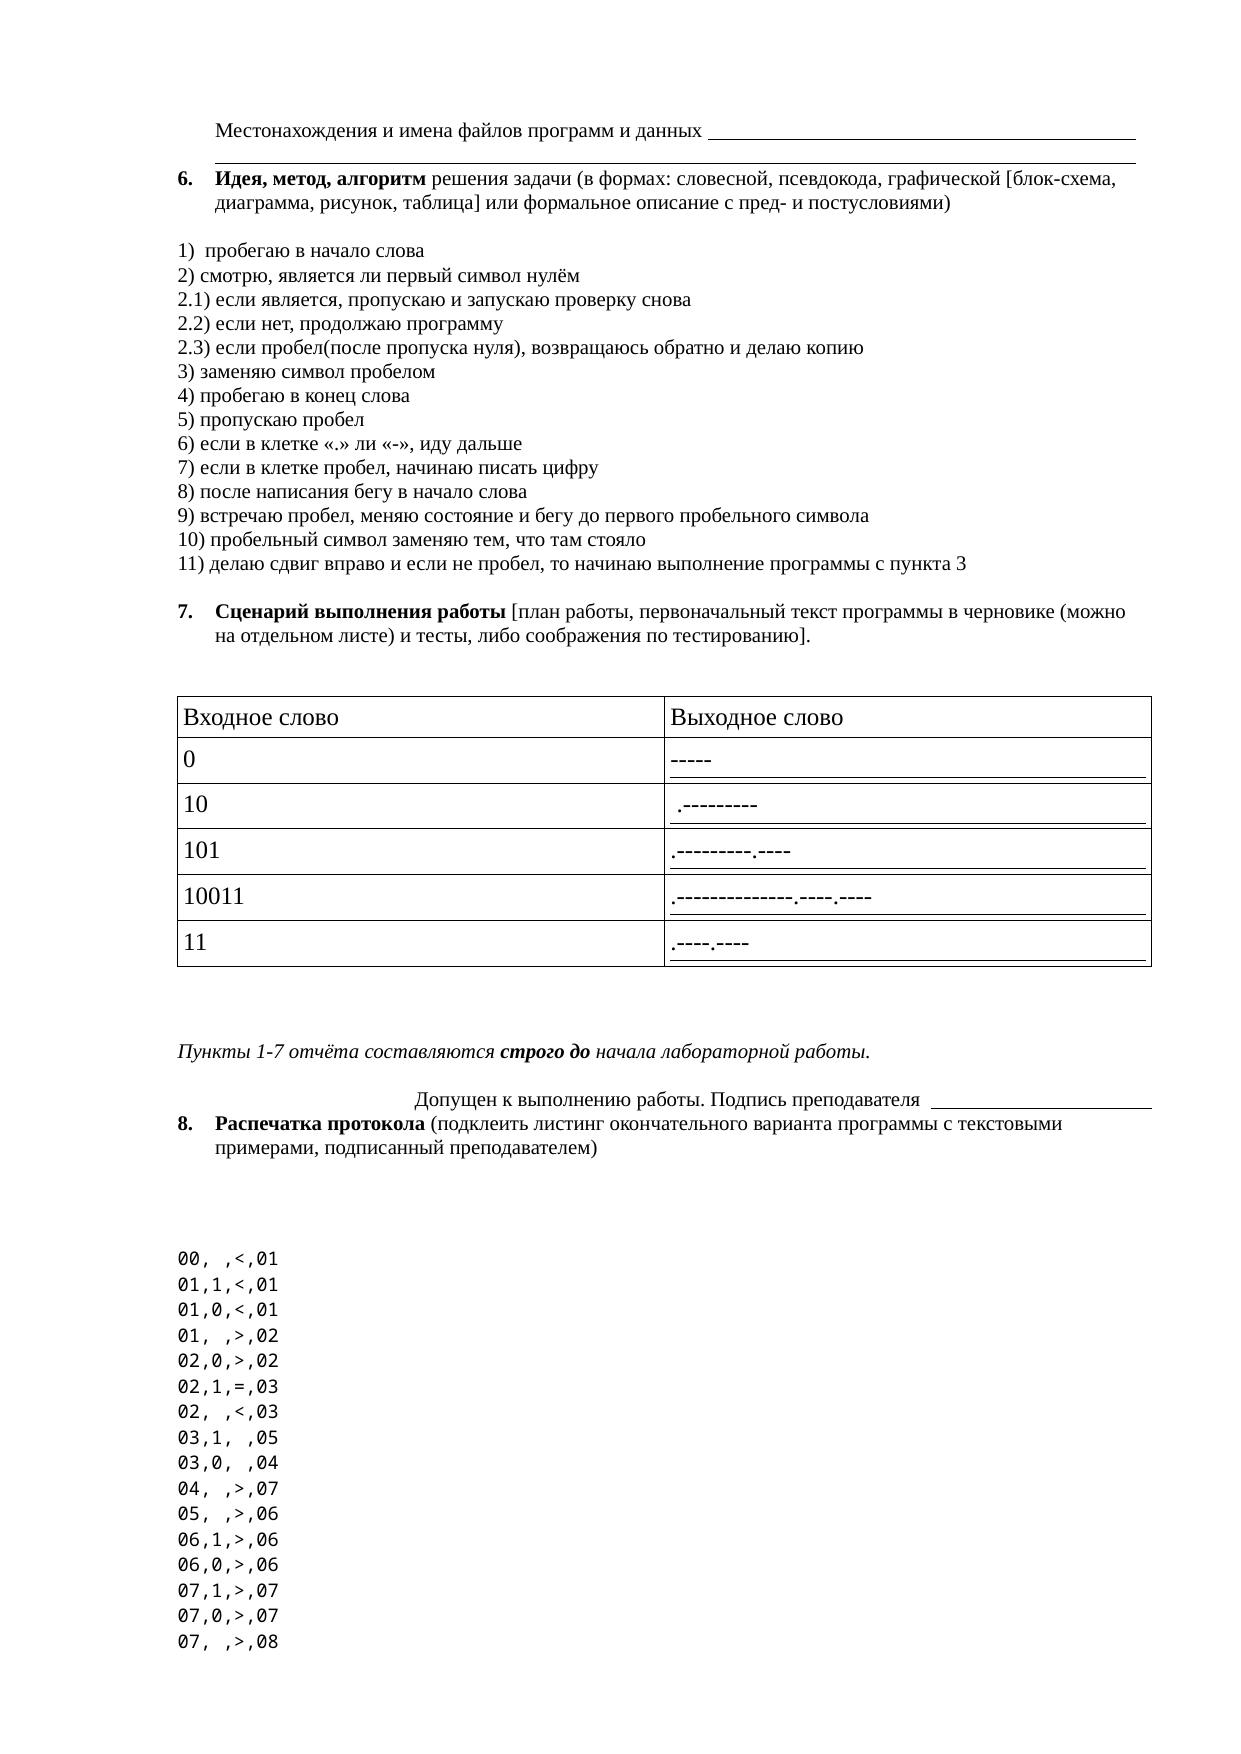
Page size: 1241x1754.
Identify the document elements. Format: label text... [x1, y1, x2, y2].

text 9) встречаю пробел, меняю состояние и бегу до первого пробельного символа [177, 503, 1152, 527]
text 1) пробегаю в начало слова [177, 238, 1152, 262]
table_cell 10011 [178, 875, 664, 920]
text 6) если в клетке «.» ли «-», иду дальше [177, 431, 1152, 455]
text 4) пробегаю в конец слова [177, 383, 1152, 407]
text 00, ,<,01 01,1,<,01 01,0,<,01 01, ,>,02 02,0,>,02 02,1,=,03 02, ,<,03 03,1, ,05 03,0, ,04 04, ,>,07 05, ,>,06 06,1,>,06 06,0,>,06 07,1,>,07 07,0,>,07 07, ,>,08 [177, 1245, 1152, 1654]
table_header Входное слово [178, 697, 664, 737]
table_cell 11 [178, 921, 664, 966]
table_cell .--------- [665, 784, 1151, 828]
table_cell 101 [178, 829, 664, 874]
list Сценарий выполнения работы [план работы, первоначальный текст программы в черновике (можно на отдельном листе) и тесты, либо соображения по тестированию]. [177, 599, 1152, 647]
list Идея, метод, алгоритм решения задачи (в формах: словесной, псевдокода, графической [блок-схема, диаграмма, рисунок, таблица] или формальное описание с пред- и постусловиями) [177, 166, 1152, 214]
text 2.2) если нет, продолжаю программу [177, 311, 1152, 335]
table_cell 0 [178, 738, 664, 783]
text 8) после написания бегу в начало слова [177, 479, 1152, 503]
table_header Выходное слово [665, 697, 1151, 737]
text 7) если в клетке пробел, начинаю писать цифру [177, 455, 1152, 479]
table_cell .----.---- [665, 921, 1151, 966]
table_cell 10 [178, 784, 664, 828]
text Местонахождения и имена файлов программ и данных [215, 118, 1152, 166]
text 2.3) если пробел(после пропуска нуля), возвращаюсь обратно и делаю копию [177, 335, 1152, 359]
text 11) делаю сдвиг вправо и если не пробел, то начинаю выполнение программы с пункта 3 [177, 551, 1152, 575]
list Распечатка протокола (подклеить листинг окончательного варианта программы с текстовыми примерами, подписанный преподавателем) [177, 1111, 1152, 1159]
text 2) смотрю, является ли первый символ нулём [177, 262, 1152, 287]
text Пункты 1-7 отчёта составляются строго до начала лабораторной работы. [177, 1039, 1152, 1063]
text 10) пробельный символ заменяю тем, что там стояло [177, 527, 1152, 551]
text 5) пропускаю пробел [177, 407, 1152, 431]
table_cell .---------.---- [665, 829, 1151, 874]
table_cell .--------------.----.---- [665, 875, 1151, 920]
text 3) заменяю символ пробелом [177, 359, 1152, 383]
table_cell ----- [665, 738, 1151, 783]
text Допущен к выполнению работы. Подпись преподавателя [177, 1087, 1152, 1111]
text 2.1) если является, пропускаю и запускаю проверку снова [177, 287, 1152, 311]
